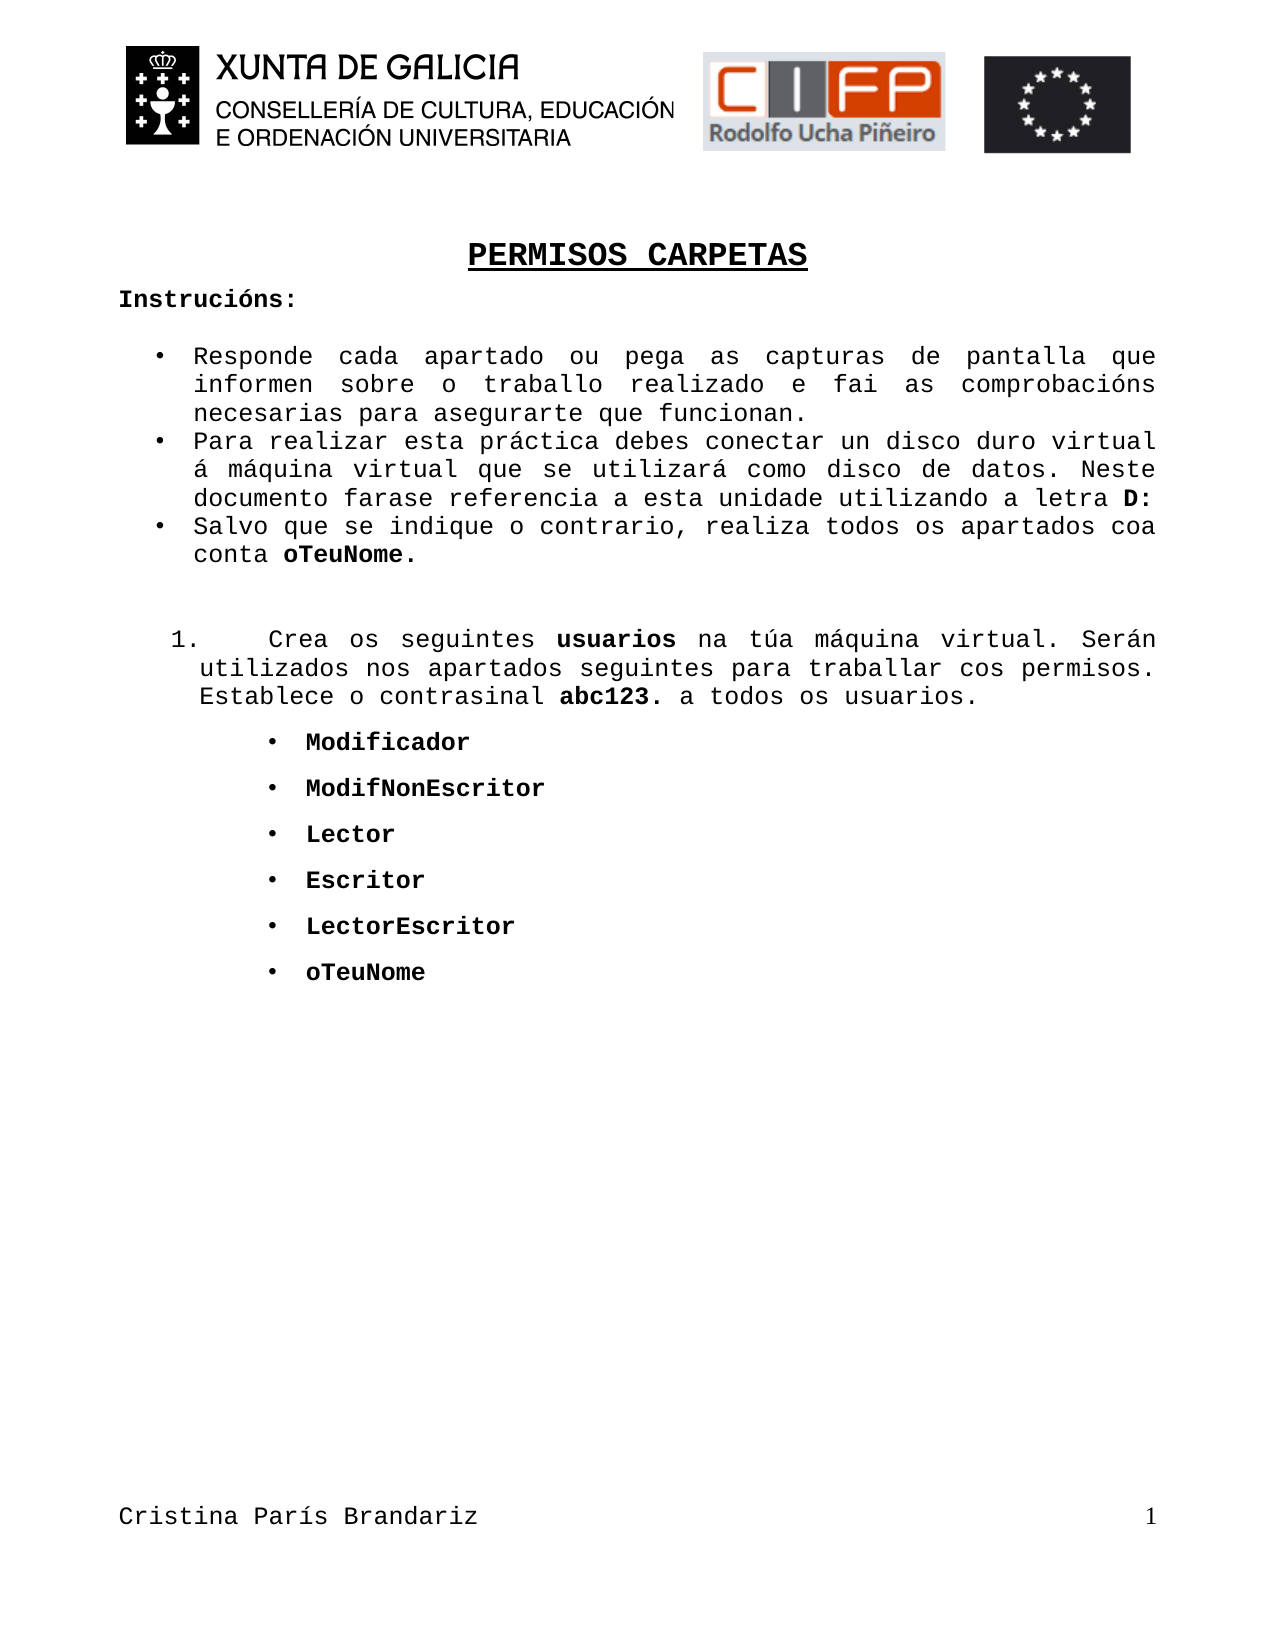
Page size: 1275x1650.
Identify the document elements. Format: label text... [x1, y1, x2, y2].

list Escritor [268, 868, 1157, 896]
text Instrucións: [118, 287, 1157, 315]
list Crea os seguintes usuarios na túa máquina virtual. Serán utilizados nos apartados seguintes para traballar cos permisos. Establece o contrasinal abc123. a todos os usuarios. [156, 627, 1157, 712]
list Lector [268, 822, 1157, 850]
list Para realizar esta práctica debes conectar un disco duro virtual á máquina virtual que se utilizará como disco de datos. Neste documento farase referencia a esta unidade utilizando a letra D: [156, 429, 1157, 514]
list Responde cada apartado ou pega as capturas de pantalla que informen sobre o traballo realizado e fai as comprobacións necesarias para asegurarte que funcionan. [156, 344, 1157, 429]
text PERMISOS CARPETAS [118, 238, 1157, 275]
picture [983, 55, 1134, 155]
list ModifNonEscritor [268, 776, 1157, 804]
picture [126, 46, 674, 146]
picture [703, 52, 946, 151]
list Salvo que se indique o contrario, realiza todos os apartados coa conta oTeuNome. [156, 514, 1157, 570]
list LectorEscritor [268, 914, 1157, 942]
list oTeuNome [268, 960, 1157, 988]
list Modificador [268, 730, 1157, 758]
